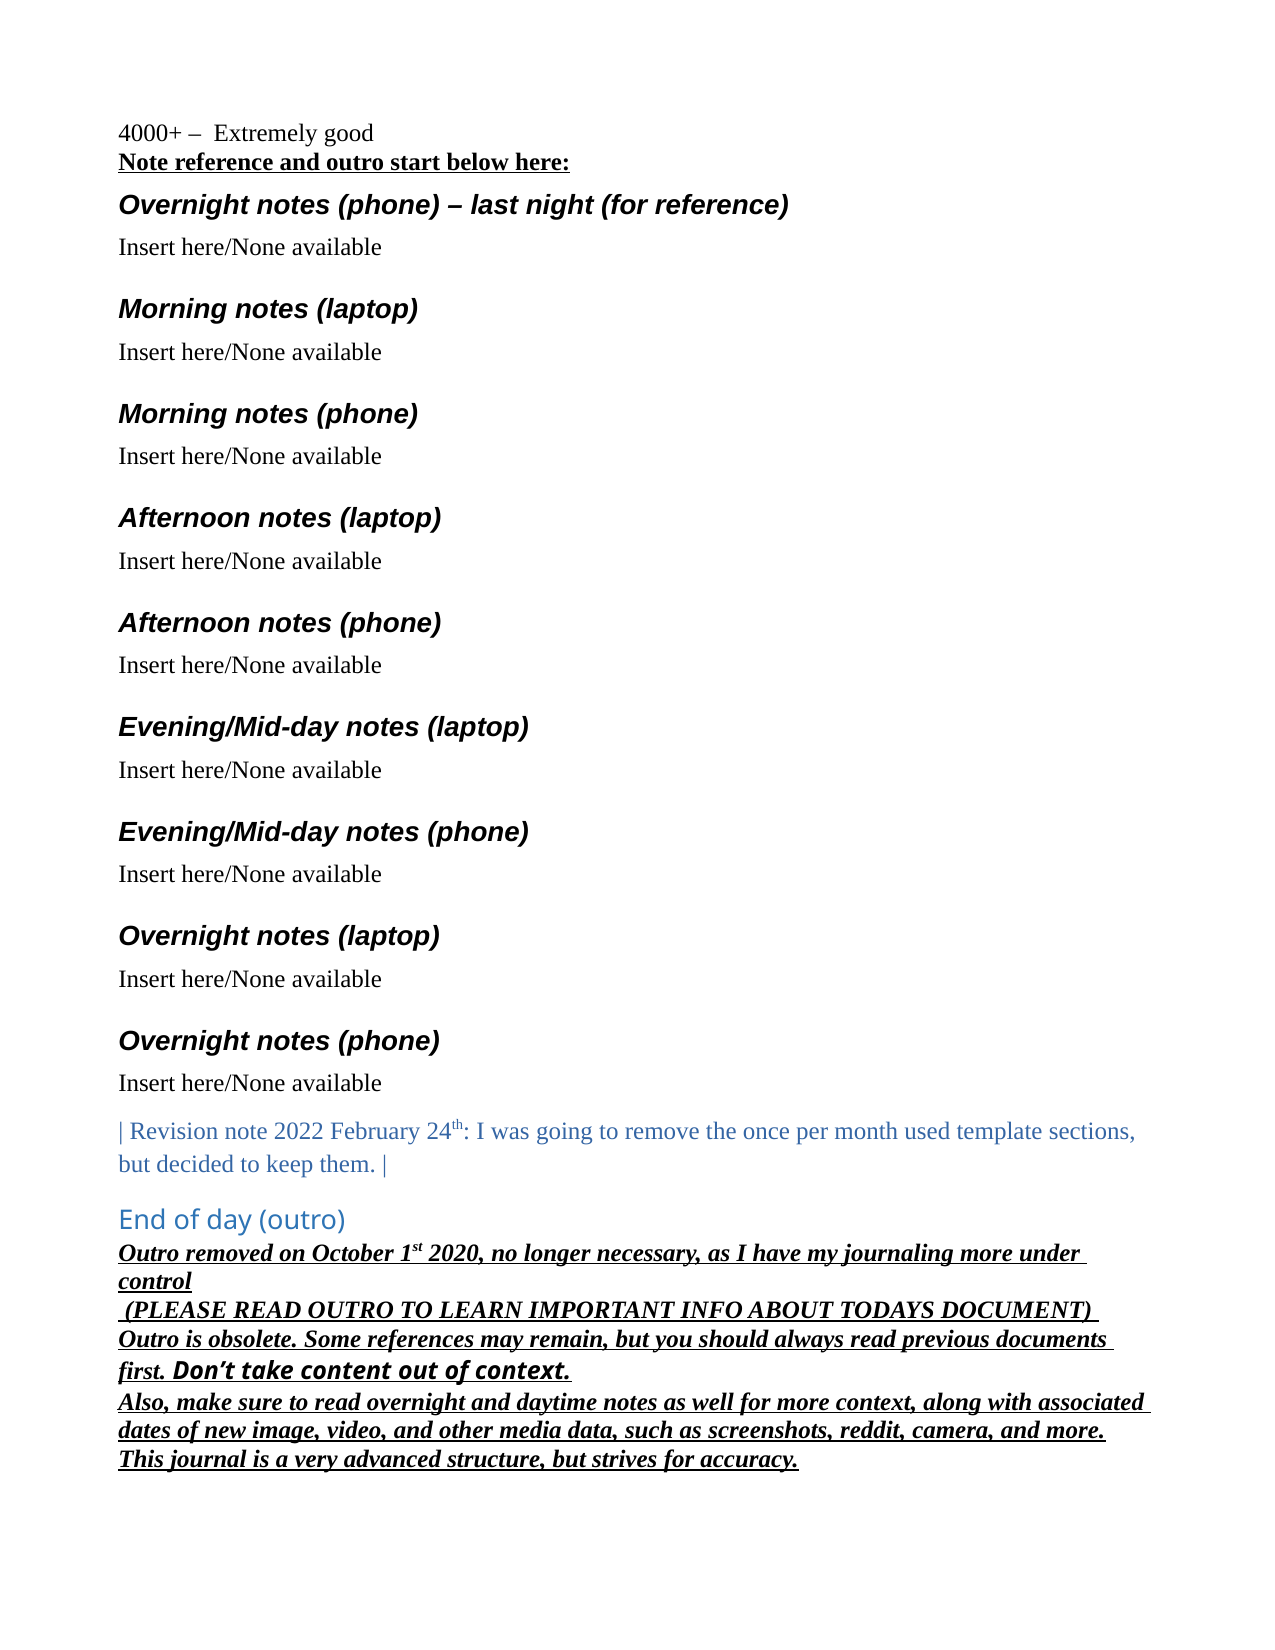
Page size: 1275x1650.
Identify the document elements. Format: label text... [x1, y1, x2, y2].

text Outro removed on October 1st 2020, no longer necessary, as I have my journaling more under control [118, 1238, 1157, 1295]
subtitle Morning notes (laptop) [118, 293, 1157, 324]
text Insert here/None available [118, 859, 1157, 888]
subtitle Evening/Mid-day notes (phone) [118, 815, 1157, 847]
subtitle Afternoon notes (phone) [118, 606, 1157, 638]
subtitle Overnight notes (phone) [118, 1024, 1157, 1056]
text Insert here/None available [118, 755, 1157, 784]
text | Revision note 2022 February 24th: I was going to remove the once per month used template sections, but decided to keep them. | [118, 1116, 1157, 1178]
text 4000+ – Extremely good [118, 118, 1157, 147]
text Also, make sure to read overnight and daytime notes as well for more context, along with associated dates of new image, video, and other media data, such as screenshots, reddit, camera, and more. [118, 1387, 1157, 1444]
text (PLEASE READ OUTRO TO LEARN IMPORTANT INFO ABOUT TODAYS DOCUMENT) Outro is obsolete. Some references may remain, but you should always read previous documents first. Don’t take content out of context. [118, 1295, 1157, 1387]
subtitle Overnight notes (laptop) [118, 919, 1157, 951]
text Insert here/None available [118, 337, 1157, 366]
subtitle Afternoon notes (laptop) [118, 502, 1157, 533]
text Insert here/None available [118, 232, 1157, 261]
subtitle Evening/Mid-day notes (laptop) [118, 711, 1157, 742]
text Insert here/None available [118, 546, 1157, 575]
text Note reference and outro start below here: [118, 147, 1157, 176]
subtitle Morning notes (phone) [118, 397, 1157, 429]
text Insert here/None available [118, 650, 1157, 679]
subtitle Overnight notes (phone) – last night (for reference) [118, 188, 1157, 220]
text This journal is a very advanced structure, but strives for accuracy. [118, 1444, 1157, 1473]
text Insert here/None available [118, 1068, 1157, 1097]
text Insert here/None available [118, 964, 1157, 993]
text Insert here/None available [118, 441, 1157, 470]
subtitle End of day (outro) [118, 1201, 1157, 1238]
